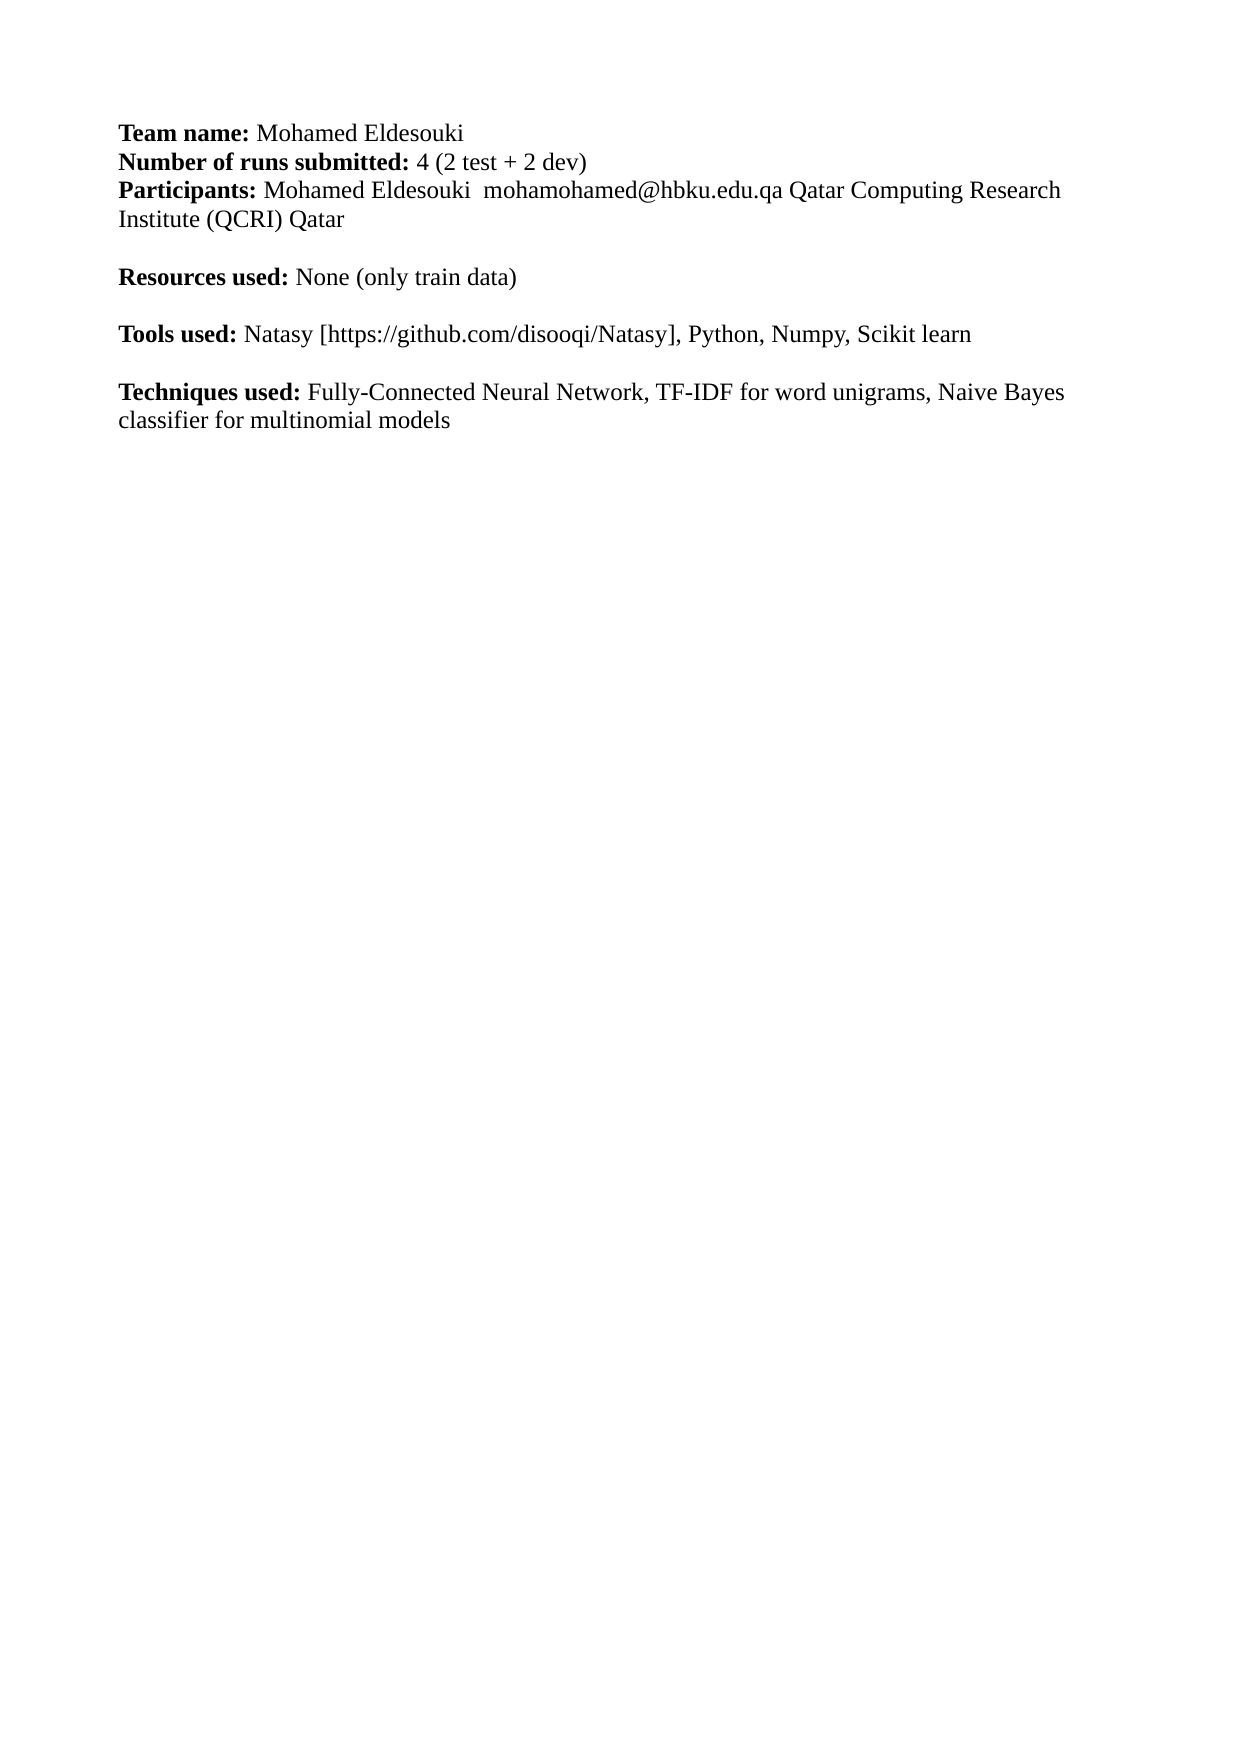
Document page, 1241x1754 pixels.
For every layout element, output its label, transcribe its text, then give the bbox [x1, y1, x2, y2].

text Resources used: None (only train data) [118, 262, 1122, 291]
text Participants: Mohamed Eldesouki mohamohamed@hbku.edu.qa Qatar Computing Research Institute (QCRI) Qatar [118, 176, 1122, 233]
text Tools used: Natasy [https://github.com/disooqi/Natasy], Python, Numpy, Scikit learn [118, 319, 1122, 348]
text Techniques used: Fully-Connected Neural Network, TF-IDF for word unigrams, Naive Bayes classifier for multinomial models [118, 377, 1122, 434]
text Number of runs submitted: 4 (2 test + 2 dev) [118, 147, 1122, 176]
text Team name: Mohamed Eldesouki [118, 118, 1122, 147]
